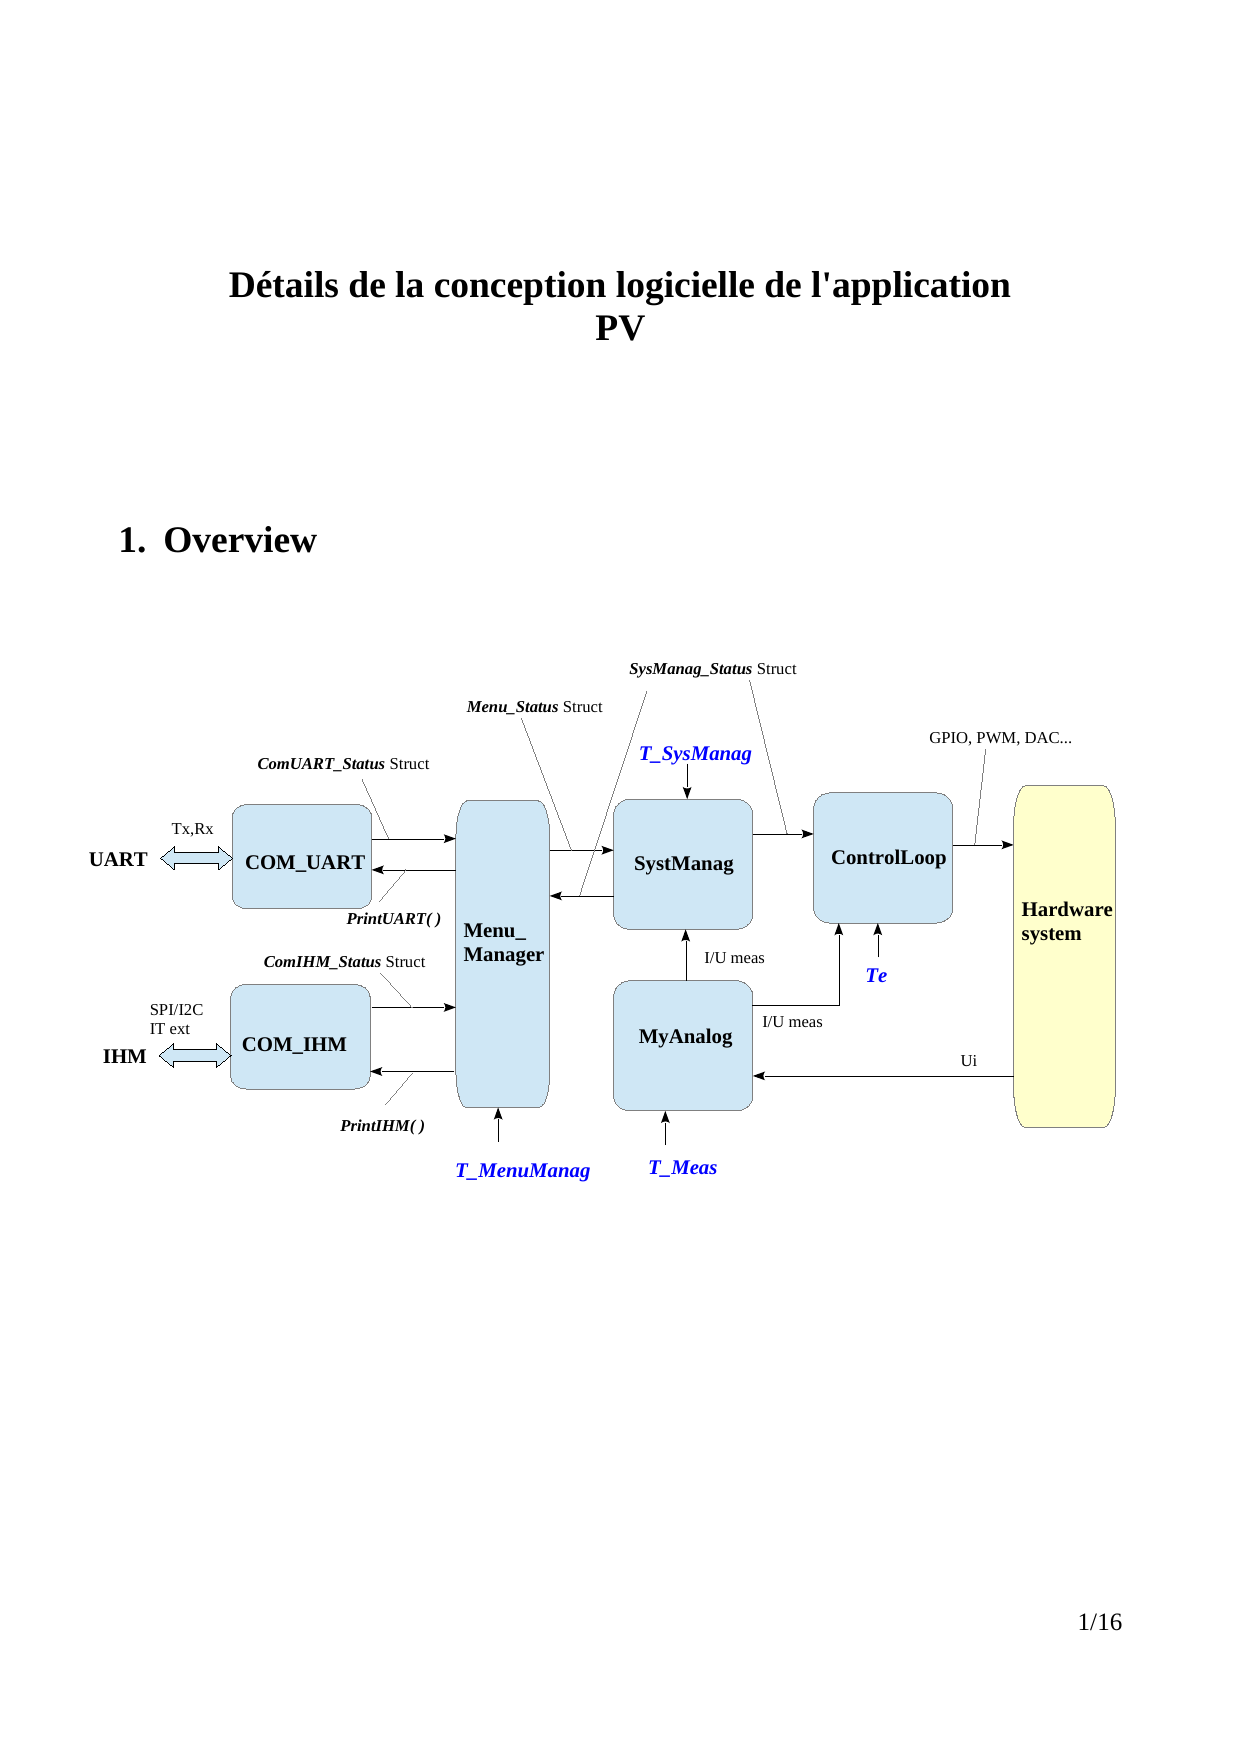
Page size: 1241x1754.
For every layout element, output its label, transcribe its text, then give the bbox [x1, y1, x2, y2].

text PV [118, 306, 1122, 349]
subtitle Overview [118, 518, 1122, 561]
text Détails de la conception logicielle de l'application [118, 263, 1122, 306]
